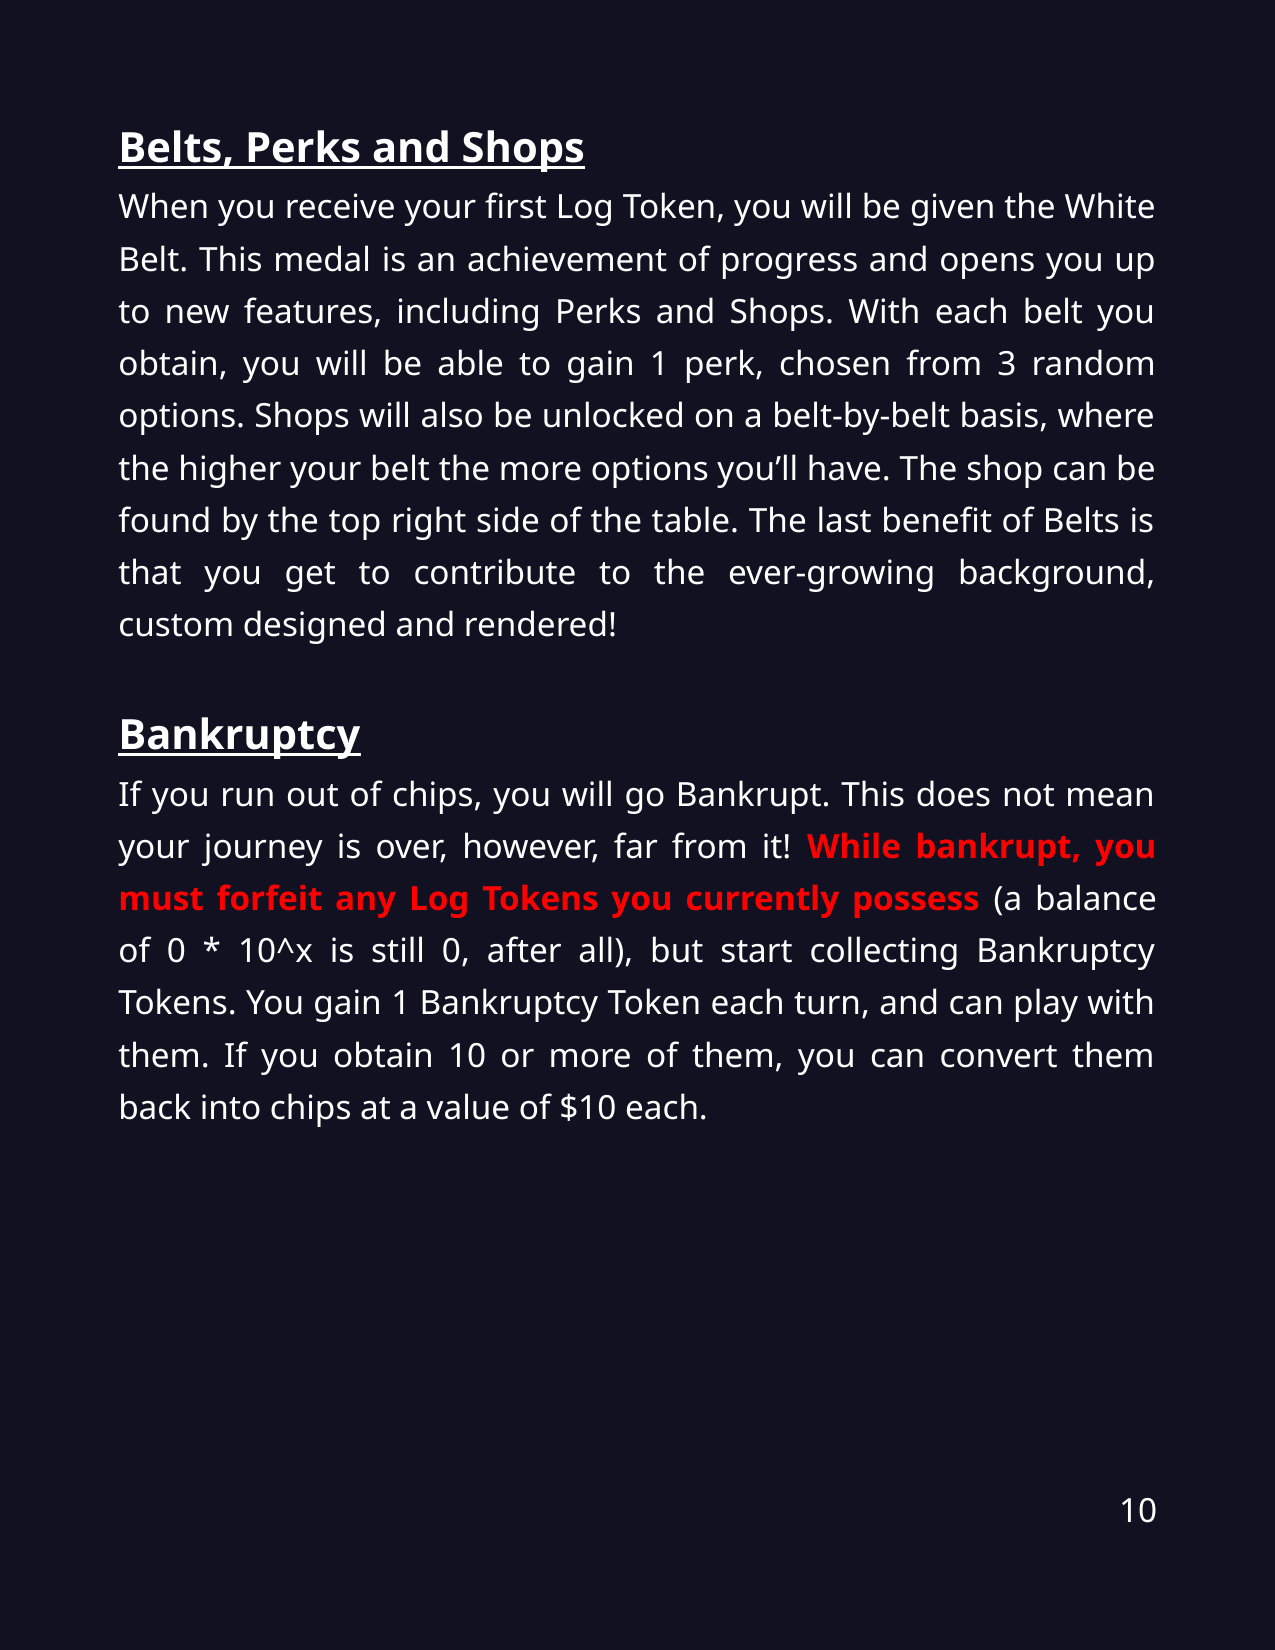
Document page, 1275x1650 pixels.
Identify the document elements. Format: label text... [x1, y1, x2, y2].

text Bankruptcy [118, 705, 1157, 762]
text Belts, Perks and Shops [118, 118, 1157, 175]
text When you receive your first Log Token, you will be given the White Belt. This medal is an achievement of progress and opens you up to new features, including Perks and Shops. With each belt you obtain, you will be able to gain 1 perk, chosen from 3 random options. Shops will also be unlocked on a belt-by-belt basis, where the higher your belt the more options you’ll have. The shop can be found by the top right side of the table. The last benefit of Belts is that you get to contribute to the ever-growing background, custom designed and rendered! [118, 183, 1157, 646]
text If you run out of chips, you will go Bankrupt. This does not mean your journey is over, however, far from it! While bankrupt, you must forfeit any Log Tokens you currently possess (a balance of 0 * 10^x is still 0, after all), but start collecting Bankruptcy Tokens. You gain 1 Bankruptcy Token each turn, and can play with them. If you obtain 10 or more of them, you can convert them back into chips at a value of $10 each. [118, 770, 1157, 1129]
